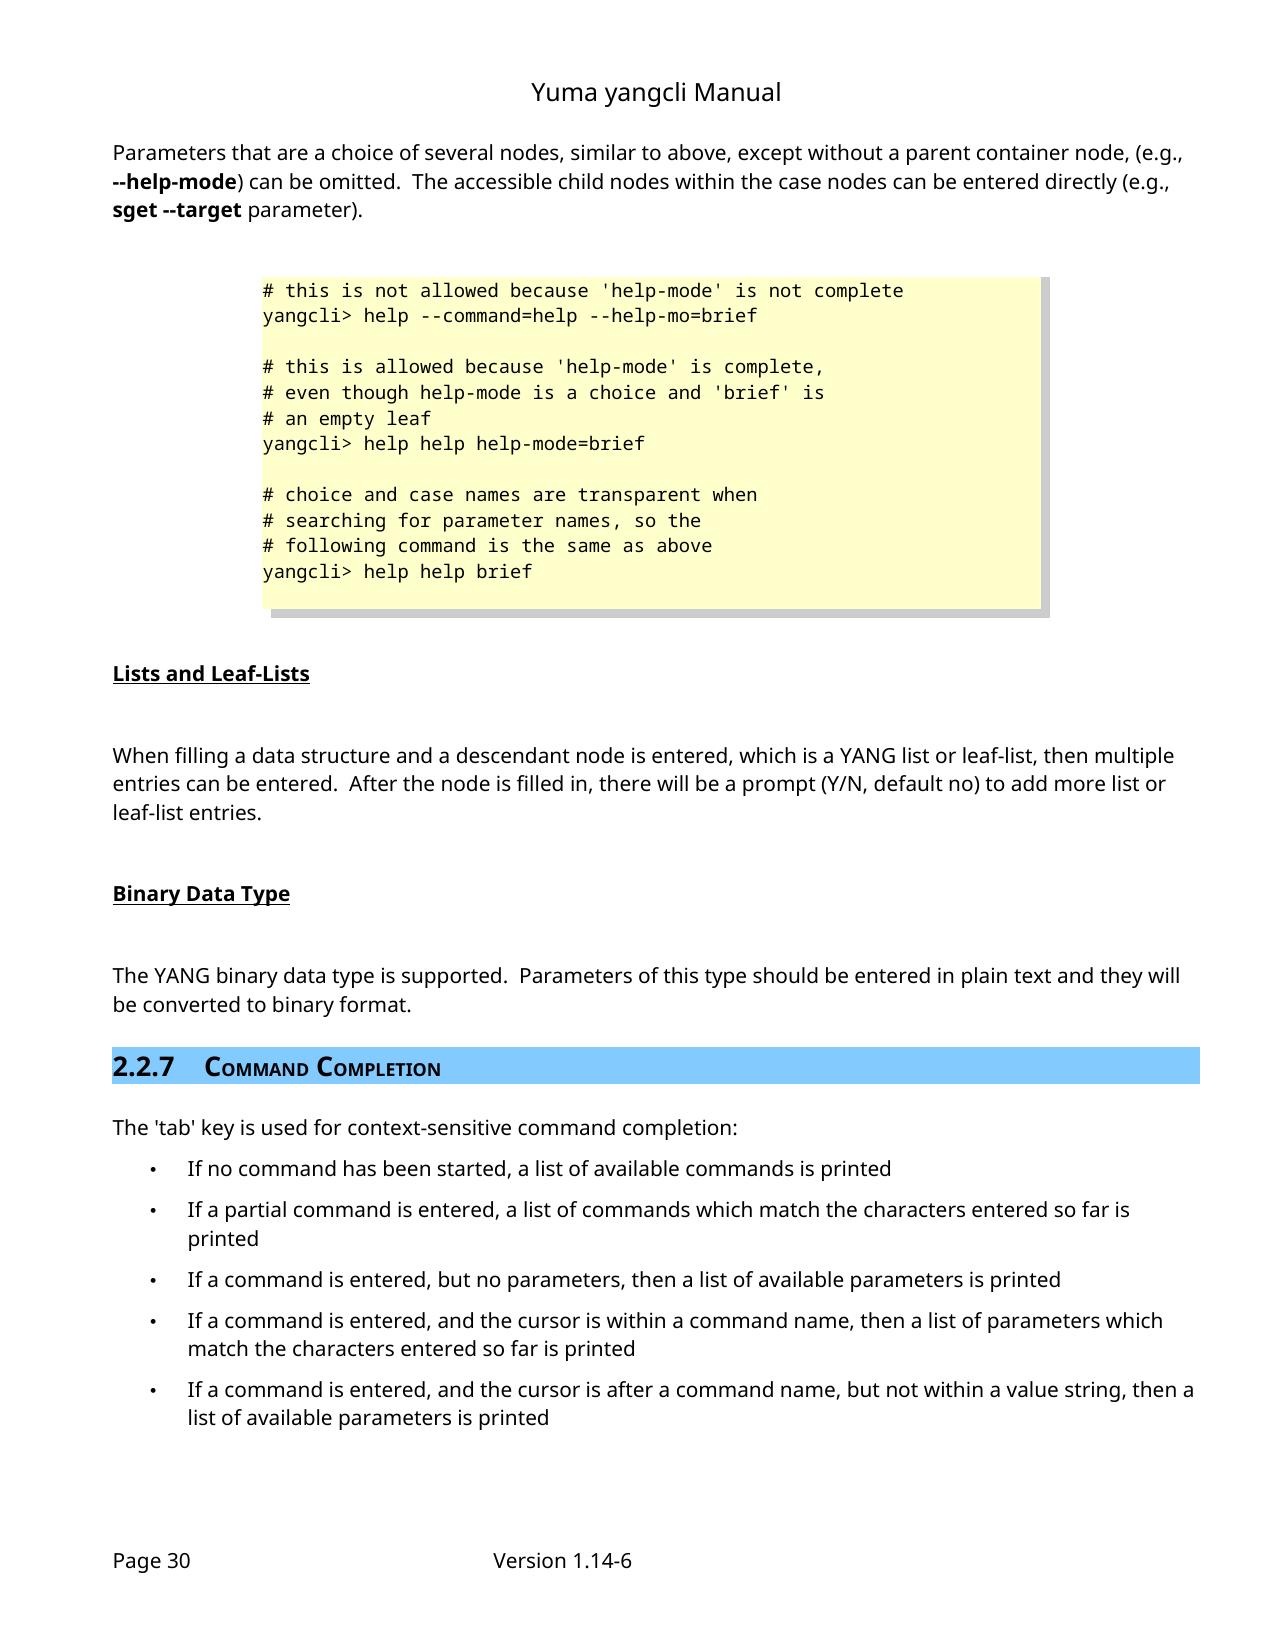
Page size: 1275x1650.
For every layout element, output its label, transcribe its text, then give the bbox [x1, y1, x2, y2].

list If a command is entered, but no parameters, then a list of available parameters is printed [150, 1265, 1200, 1293]
text The 'tab' key is used for context-sensitive command completion: [112, 1113, 1200, 1142]
text When filling a data structure and a descendant node is entered, which is a YANG list or leaf-list, then multiple entries can be entered. After the node is filled in, there will be a prompt (Y/N, default no) to add more list or leaf-list entries. [112, 741, 1200, 826]
text # searching for parameter names, so the [262, 507, 1041, 532]
text # an empty leaf [262, 405, 1041, 430]
text Lists and Leaf-Lists [112, 659, 1200, 687]
list If a command is entered, and the cursor is after a command name, but not within a value string, then a list of available parameters is printed [150, 1375, 1200, 1432]
text yangcli> help help help-mode=brief [262, 430, 1041, 456]
text # even though help-mode is a choice and 'brief' is [262, 379, 1041, 405]
text # following command is the same as above [262, 532, 1041, 558]
text # this is allowed because 'help-mode' is complete, [262, 328, 1041, 379]
list If a partial command is entered, a list of commands which match the characters entered so far is printed [150, 1195, 1200, 1252]
list If a command is entered, and the cursor is within a command name, then a list of parameters which match the characters entered so far is printed [150, 1306, 1200, 1363]
text yangcli> help --command=help --help-mo=brief [262, 303, 1041, 328]
text yangcli> help help brief [262, 558, 1041, 583]
text The YANG binary data type is supported. Parameters of this type should be entered in plain text and they will be converted to binary format. [112, 961, 1200, 1018]
text Parameters that are a choice of several nodes, similar to above, except without a parent container node, (e.g., --help-mode) can be omitted. The accessible child nodes within the case nodes can be entered directly (e.g., sget --target parameter). [112, 138, 1200, 224]
text Binary Data Type [112, 879, 1200, 908]
text # this is not allowed because 'help-mode' is not complete [262, 277, 1041, 303]
list If no command has been started, a list of available commands is printed [150, 1154, 1200, 1183]
text # choice and case names are transparent when [262, 481, 1041, 507]
subtitle Command Completion [112, 1047, 1200, 1084]
